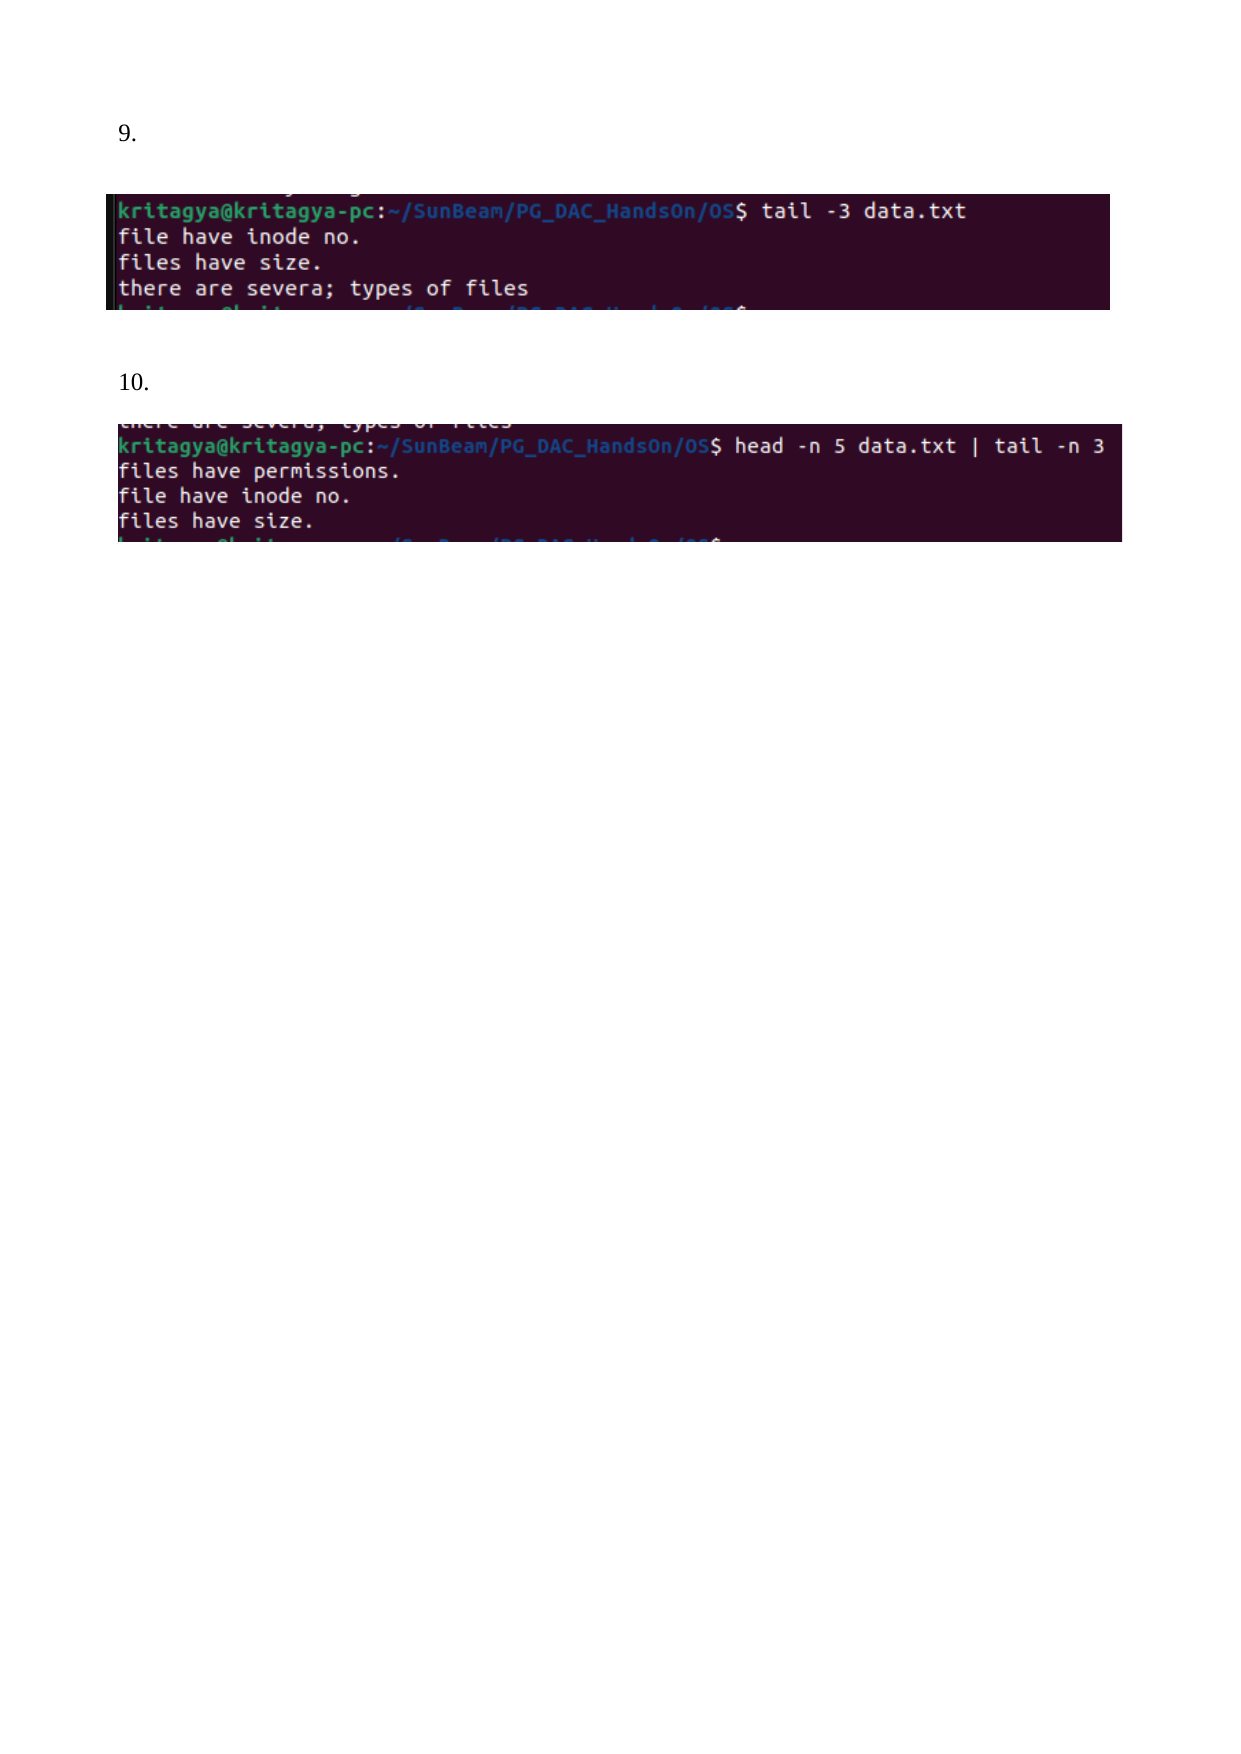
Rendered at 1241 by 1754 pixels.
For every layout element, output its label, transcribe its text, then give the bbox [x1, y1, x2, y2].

picture [106, 194, 1110, 310]
text 10. [118, 367, 1122, 396]
picture [118, 424, 1123, 542]
text 9. [118, 118, 1122, 147]
